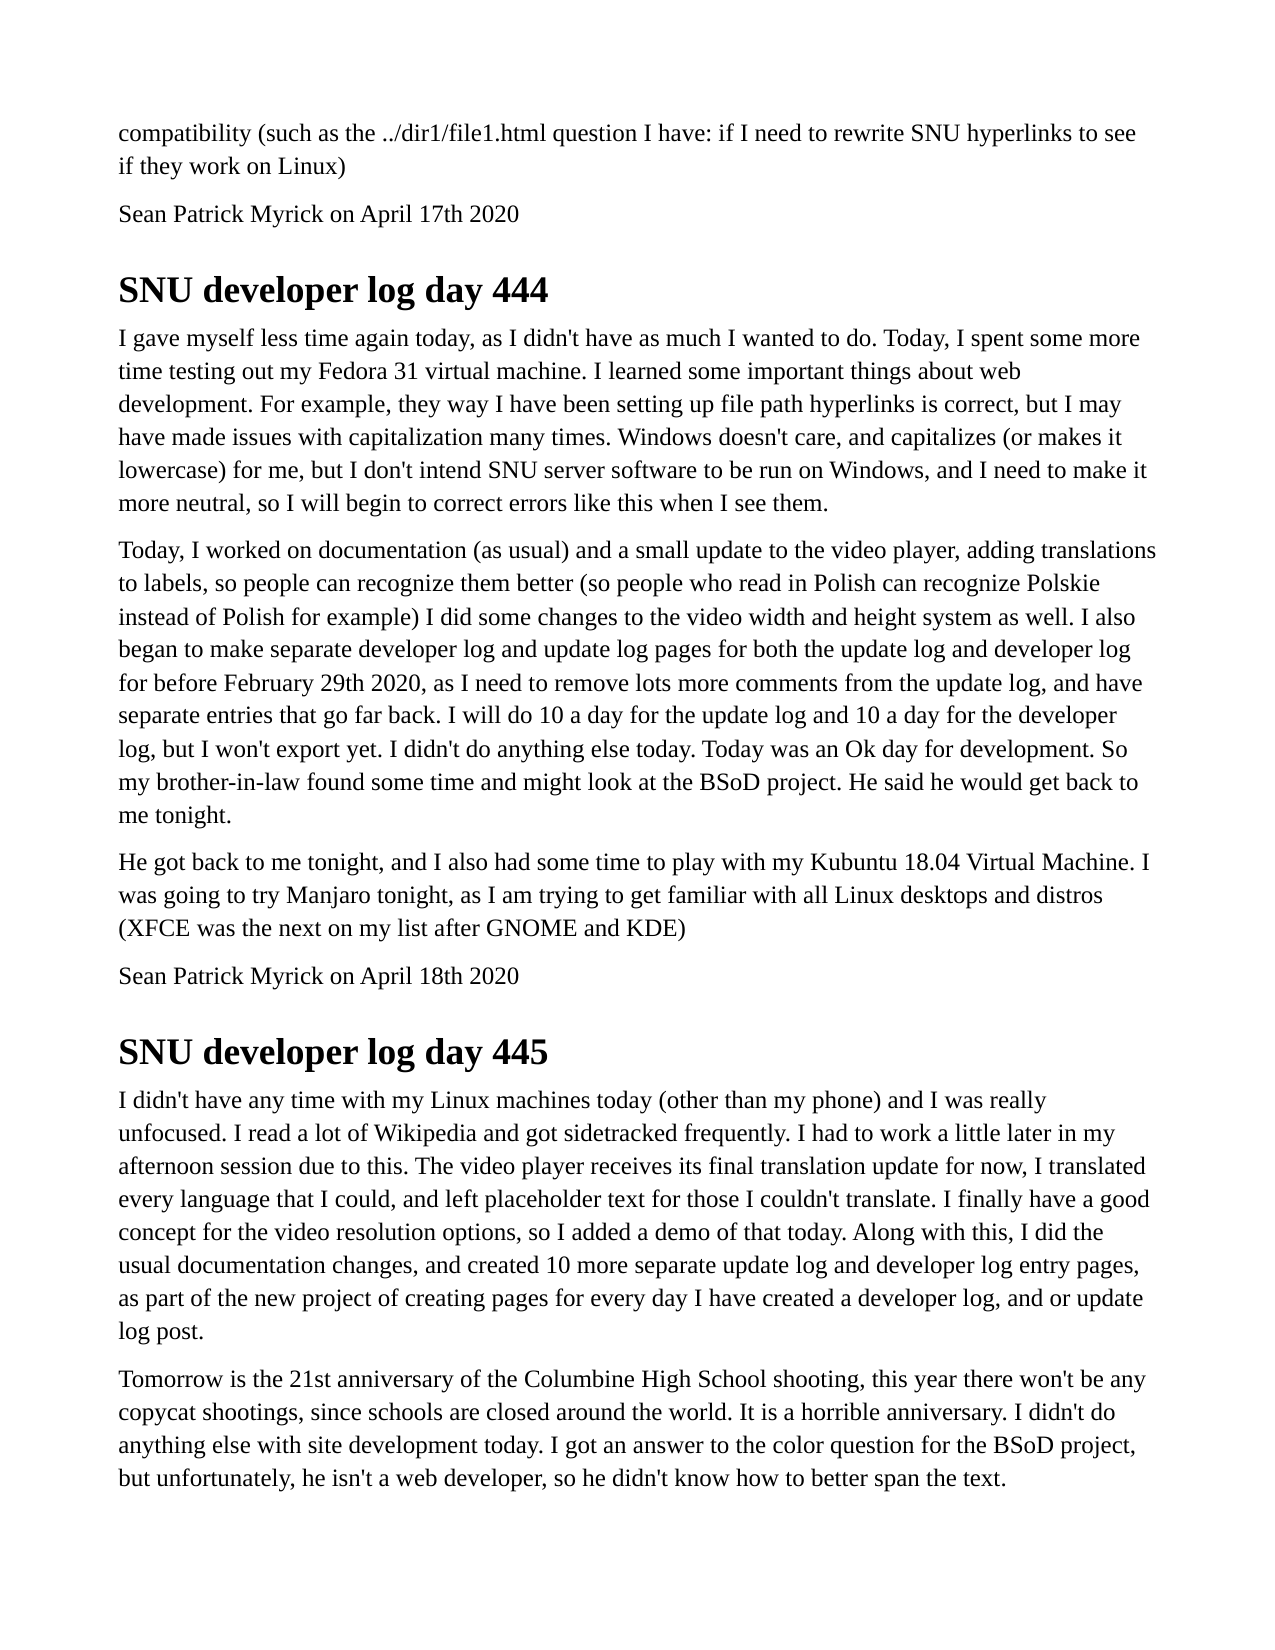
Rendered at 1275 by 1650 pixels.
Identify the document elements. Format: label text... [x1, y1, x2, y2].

text Tomorrow is the 21st anniversary of the Columbine High School shooting, this year there won't be any copycat shootings, since schools are closed around the world. It is a horrible anniversary. I didn't do anything else with site development today. I got an answer to the color question for the BSoD project, but unfortunately, he isn't a web developer, so he didn't know how to better span the text. [118, 1364, 1157, 1492]
text compatibility (such as the ../dir1/file1.html question I have: if I need to rewrite SNU hyperlinks to see if they work on Linux) [118, 118, 1157, 180]
text He got back to me tonight, and I also had some time to play with my Kubuntu 18.04 Virtual Machine. I was going to try Manjaro tonight, as I am trying to get familiar with all Linux desktops and distros (XFCE was the next on my list after GNOME and KDE) [118, 847, 1157, 942]
text Sean Patrick Myrick on April 17th 2020 [118, 199, 1157, 227]
text I gave myself less time again today, as I didn't have as much I wanted to do. Today, I spent some more time testing out my Fedora 31 virtual machine. I learned some important things about web development. For example, they way I have been setting up file path hyperlinks is correct, but I may have made issues with capitalization many times. Windows doesn't care, and capitalizes (or makes it lowercase) for me, but I don't intend SNU server software to be run on Windows, and I need to make it more neutral, so I will begin to correct errors like this when I see them. [118, 323, 1157, 517]
text I didn't have any time with my Linux machines today (other than my phone) and I was really unfocused. I read a lot of Wikipedia and got sidetracked frequently. I had to work a little later in my afternoon session due to this. The video player receives its final translation update for now, I translated every language that I could, and left placeholder text for those I couldn't translate. I finally have a good concept for the video resolution options, so I added a demo of that today. Along with this, I did the usual documentation changes, and created 10 more separate update log and developer log entry pages, as part of the new project of creating pages for every day I have created a developer log, and or update log post. [118, 1085, 1157, 1345]
subtitle SNU developer log day 444 [118, 267, 1157, 310]
text Today, I worked on documentation (as usual) and a small update to the video player, adding translations to labels, so people can recognize them better (so people who read in Polish can recognize Polskie instead of Polish for example) I did some changes to the video width and height system as well. I also began to make separate developer log and update log pages for both the update log and developer log for before February 29th 2020, as I need to remove lots more comments from the update log, and have separate entries that go far back. I will do 10 a day for the update log and 10 a day for the developer log, but I won't export yet. I didn't do anything else today. Today was an Ok day for development. So my brother-in-law found some time and might look at the BSoD project. He said he would get back to me tonight. [118, 536, 1157, 828]
text Sean Patrick Myrick on April 18th 2020 [118, 961, 1157, 990]
subtitle SNU developer log day 445 [118, 1029, 1157, 1072]
